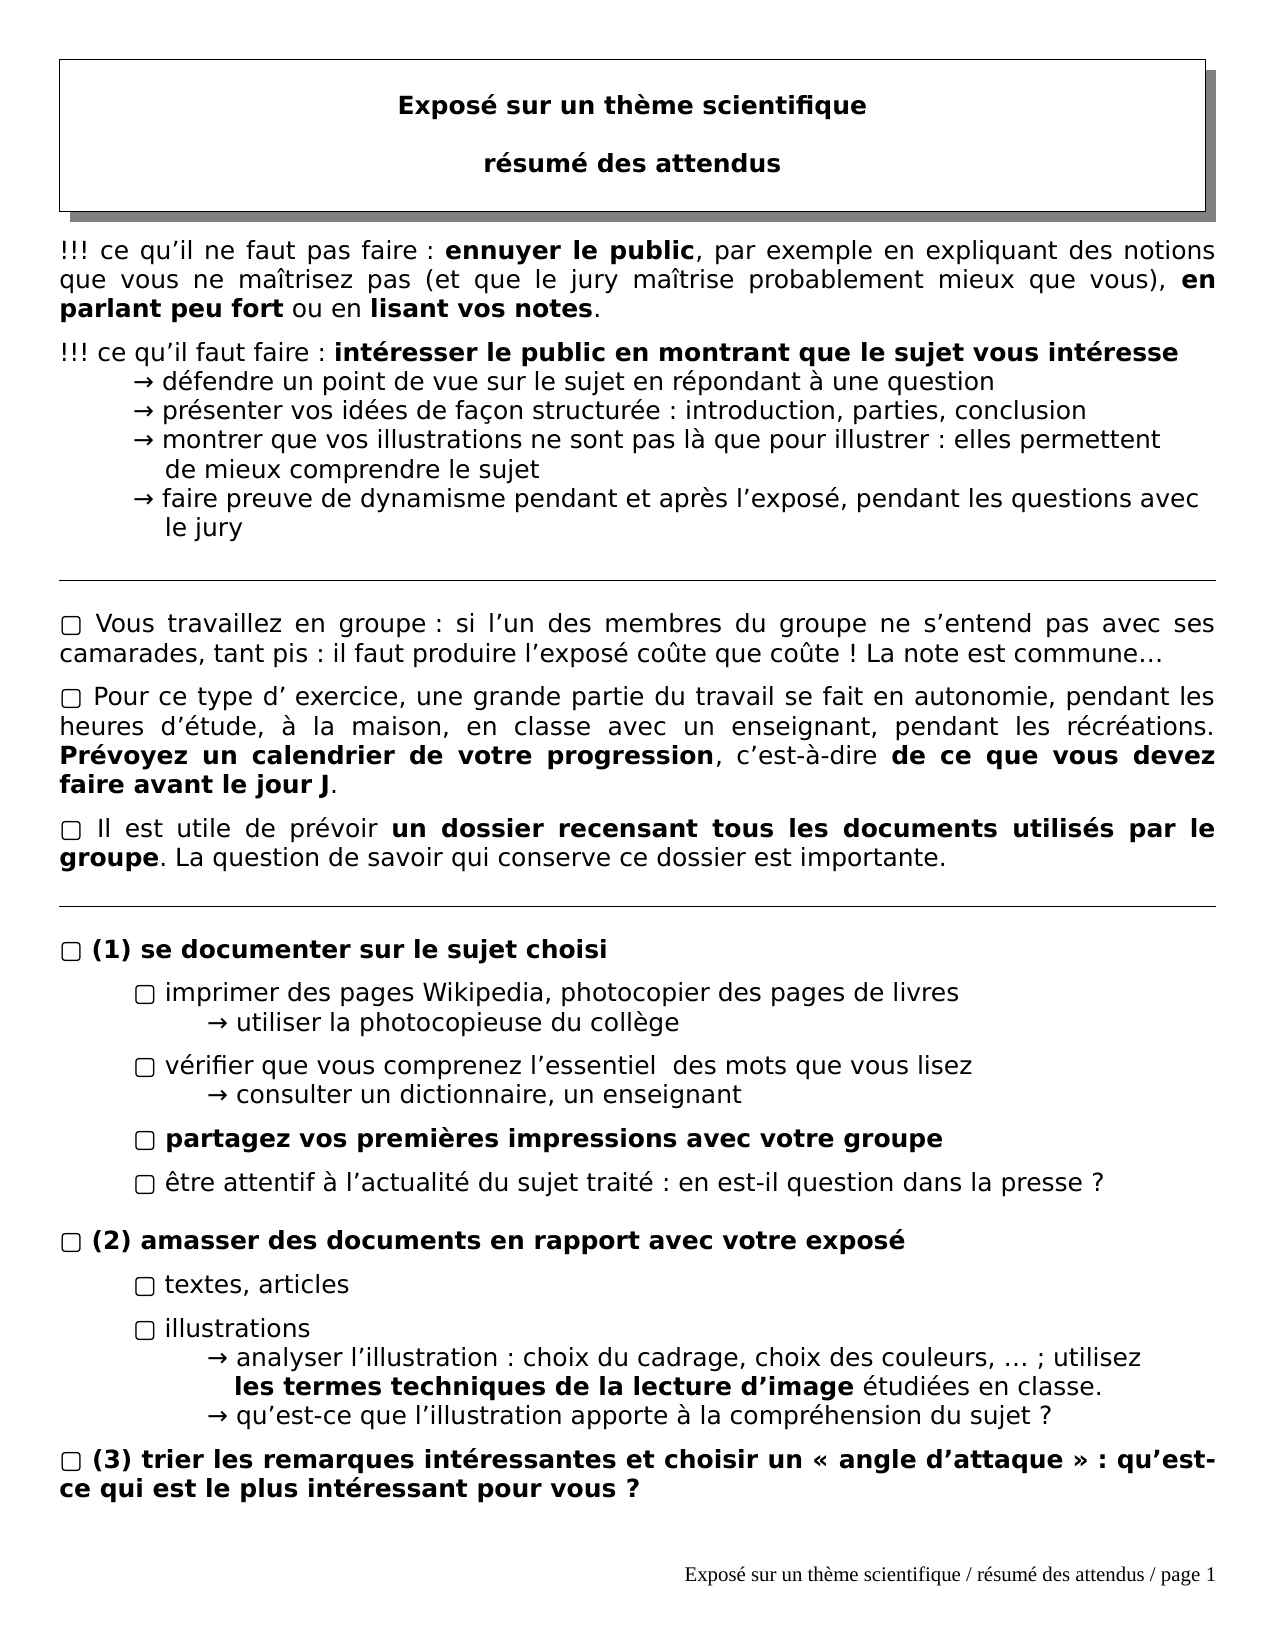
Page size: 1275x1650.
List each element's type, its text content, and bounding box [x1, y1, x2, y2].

text !!! ce qu’il faut faire : intéresser le public en montrant que le sujet vous intéresse [59, 338, 1216, 367]
text le jury [59, 513, 1216, 542]
text ▢ Pour ce type d’ exercice, une grande partie du travail se fait en autonomie, pendant les heures d’étude, à la maison, en classe avec un enseignant, pendant les récréations. Prévoyez un calendrier de votre progression, c’est-à-dire de ce que vous devez faire avant le jour J. [59, 682, 1216, 799]
text de mieux comprendre le sujet [59, 455, 1216, 484]
text ▢ partagez vos premières impressions avec votre groupe [59, 1124, 1216, 1154]
text → montrer que vos illustrations ne sont pas là que pour illustrer : elles permettent [59, 426, 1216, 455]
text ▢ être attentif à l’actualité du sujet traité : en est-il question dans la presse ? [59, 1168, 1216, 1197]
text résumé des attendus [60, 147, 1205, 179]
text → présenter vos idées de façon structurée : introduction, parties, conclusion [59, 397, 1216, 426]
text ▢ Il est utile de prévoir un dossier recensant tous les documents utilisés par le groupe. La question de savoir qui conserve ce dossier est importante. [59, 814, 1216, 872]
text → défendre un point de vue sur le sujet en répondant à une question [59, 367, 1216, 397]
text Exposé sur un thème scientifique [60, 88, 1205, 120]
text → analyser l’illustration : choix du cadrage, choix des couleurs, … ; utilisez [59, 1343, 1216, 1372]
text ▢ textes, articles [59, 1270, 1216, 1299]
text ▢ (3) trier les remarques intéressantes et choisir un « angle d’attaque » : qu’est-ce qui est le plus intéressant pour vous ? [59, 1445, 1216, 1504]
text les termes techniques de la lecture d’image étudiées en classe. [59, 1372, 1216, 1402]
text → faire preuve de dynamisme pendant et après l’exposé, pendant les questions avec [59, 484, 1216, 513]
text !!! ce qu’il ne faut pas faire : ennuyer le public, par exemple en expliquant des notions que vous ne maîtrisez pas (et que le jury maîtrise probablement mieux que vous), en parlant peu fort ou en lisant vos notes. [59, 236, 1216, 324]
text ▢ (2) amasser des documents en rapport avec votre exposé [59, 1227, 1216, 1256]
text ▢ (1) se documenter sur le sujet choisi [59, 935, 1216, 964]
text ▢ vérifier que vous comprenez l’essentiel des mots que vous lisez [59, 1052, 1216, 1081]
text → consulter un dictionnaire, un enseignant [59, 1081, 1216, 1110]
text → utiliser la photocopieuse du collège [59, 1008, 1216, 1037]
text ▢ illustrations [59, 1314, 1216, 1343]
text ▢ imprimer des pages Wikipedia, photocopier des pages de livres [59, 979, 1216, 1008]
text ▢ Vous travaillez en groupe : si l’un des membres du groupe ne s’entend pas avec ses camarades, tant pis : il faut produire l’exposé coûte que coûte ! La note est commune… [59, 609, 1216, 668]
text → qu’est-ce que l’illustration apporte à la compréhension du sujet ? [59, 1402, 1216, 1431]
